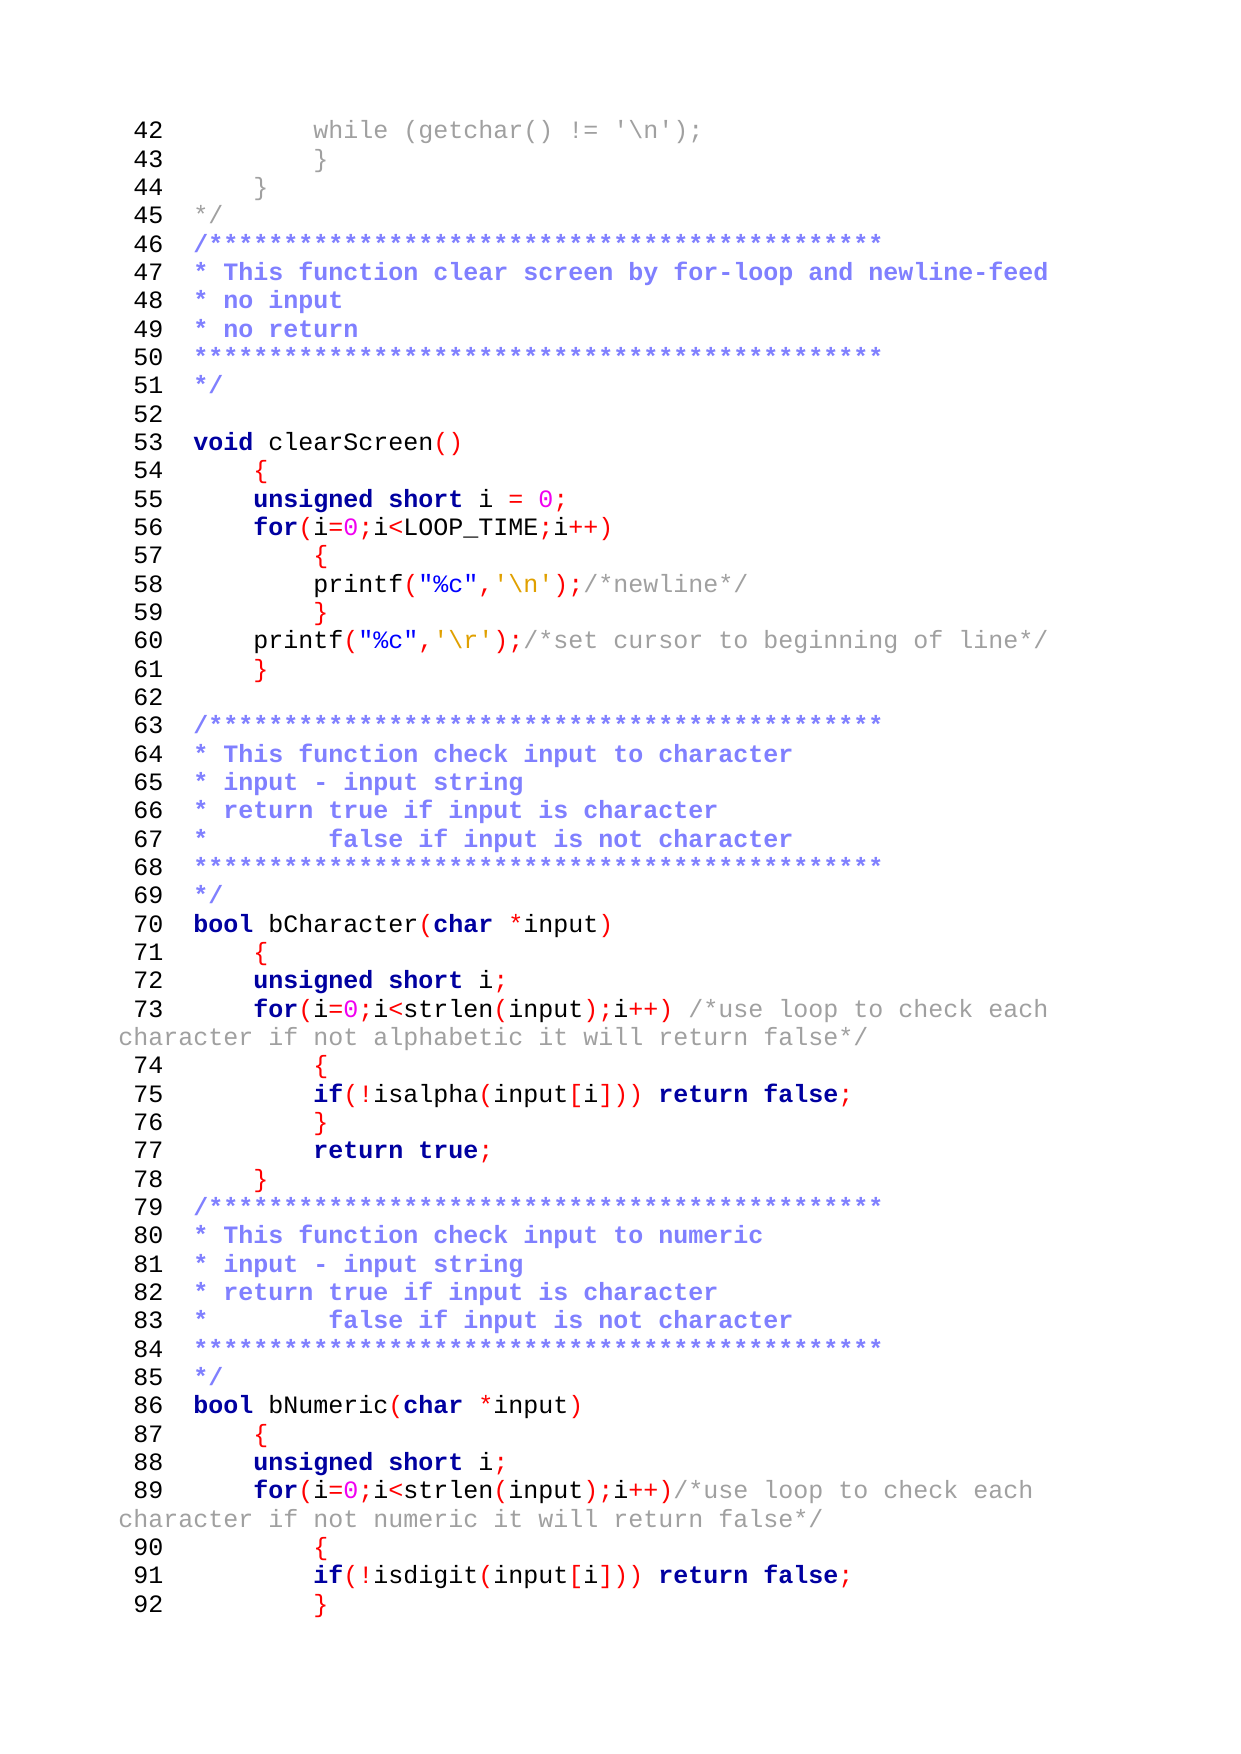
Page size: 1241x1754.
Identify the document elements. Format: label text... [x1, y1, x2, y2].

subtitle 52 [118, 401, 1122, 430]
subtitle 91 if(!isdigit(input[i])) return false; [118, 1563, 373, 1591]
subtitle 68 ********************************************** [118, 855, 1122, 883]
subtitle 70 bool bCharacter(char *input) [598, 911, 1122, 940]
subtitle 55 unsigned short i = 0; [508, 486, 1122, 515]
subtitle 80 * This function check input to numeric [118, 1223, 1122, 1251]
subtitle 67 * false if input is not character [118, 826, 1122, 855]
subtitle 42 while (getchar() != '\n'); [118, 118, 1122, 146]
subtitle 86 bool bNumeric(char *input) [388, 1393, 493, 1421]
subtitle 48 * no input [118, 288, 1122, 316]
subtitle 74 { [118, 1053, 1122, 1081]
subtitle 53 void clearScreen() [118, 430, 268, 458]
subtitle 51 */ [118, 373, 1122, 401]
subtitle 53 void clearScreen() [433, 430, 1122, 458]
subtitle 58 printf("%c",'\n');/*newline*/ [118, 571, 313, 600]
subtitle 72 unsigned short i; [493, 968, 1122, 996]
subtitle 61 } [118, 656, 1122, 685]
subtitle 56 for(i=0;i<LOOP_TIME;i++) [568, 515, 1122, 543]
subtitle 43 } [118, 146, 1122, 175]
subtitle 75 if(!isalpha(input[i])) return false; [598, 1081, 1122, 1110]
subtitle 62 [118, 685, 1122, 713]
subtitle 46 /********************************************* [118, 231, 1122, 260]
subtitle 84 ********************************************** [118, 1336, 1122, 1365]
subtitle 45 */ [118, 203, 1122, 231]
subtitle 87 { [118, 1421, 1122, 1450]
subtitle 50 ********************************************** [118, 345, 1122, 373]
subtitle 71 { [118, 940, 1122, 968]
subtitle 85 */ [118, 1365, 1122, 1393]
subtitle 92 } [118, 1591, 1122, 1620]
subtitle 76 } [118, 1110, 1122, 1138]
subtitle 66 * return true if input is character [118, 798, 1122, 826]
subtitle 73 for(i=0;i<strlen(input);i++) /*use loop to check each character if not alphabetic it will return false*/ [118, 996, 1122, 1053]
subtitle 64 * This function check input to character [118, 741, 1122, 770]
subtitle 60 printf("%c",'\r');/*set cursor to beginning of line*/ [118, 628, 253, 656]
subtitle 86 bool bNumeric(char *input) [568, 1393, 1122, 1421]
subtitle 89 for(i=0;i<strlen(input);i++)/*use loop to check each character if not numeric it will return false*/ [118, 1478, 1122, 1535]
subtitle 60 printf("%c",'\r');/*set cursor to beginning of line*/ [343, 628, 1122, 656]
subtitle 77 return true; [118, 1138, 1122, 1166]
subtitle 56 for(i=0;i<LOOP_TIME;i++) [118, 515, 313, 543]
subtitle 54 { [118, 458, 1122, 486]
subtitle 56 for(i=0;i<LOOP_TIME;i++) [328, 515, 373, 543]
subtitle 72 unsigned short i; [118, 968, 478, 996]
subtitle 59 } [118, 600, 1122, 628]
subtitle 44 } [118, 175, 1122, 203]
subtitle 83 * false if input is not character [118, 1308, 1122, 1336]
subtitle 88 unsigned short i; [118, 1450, 478, 1478]
subtitle 70 bool bCharacter(char *input) [418, 911, 523, 940]
subtitle 79 /********************************************* [118, 1195, 1122, 1223]
subtitle 63 /********************************************* [118, 713, 1122, 741]
subtitle 65 * input - input string [118, 770, 1122, 798]
subtitle 55 unsigned short i = 0; [118, 486, 478, 515]
subtitle 70 bool bCharacter(char *input) [118, 911, 268, 940]
subtitle 49 * no return [118, 316, 1122, 345]
subtitle 57 { [118, 543, 1122, 571]
subtitle 88 unsigned short i; [493, 1450, 1122, 1478]
subtitle 47 * This function clear screen by for-loop and newline-feed [118, 260, 1122, 288]
subtitle 86 bool bNumeric(char *input) [118, 1393, 268, 1421]
subtitle 82 * return true if input is character [118, 1280, 1122, 1308]
subtitle 69 */ [118, 883, 1122, 911]
subtitle 75 if(!isalpha(input[i])) return false; [118, 1081, 373, 1110]
subtitle 90 { [118, 1535, 1122, 1563]
subtitle 81 * input - input string [118, 1251, 1122, 1280]
subtitle 58 printf("%c",'\n');/*newline*/ [403, 571, 1122, 600]
subtitle 78 } [118, 1166, 1122, 1195]
subtitle 91 if(!isdigit(input[i])) return false; [598, 1563, 1122, 1591]
